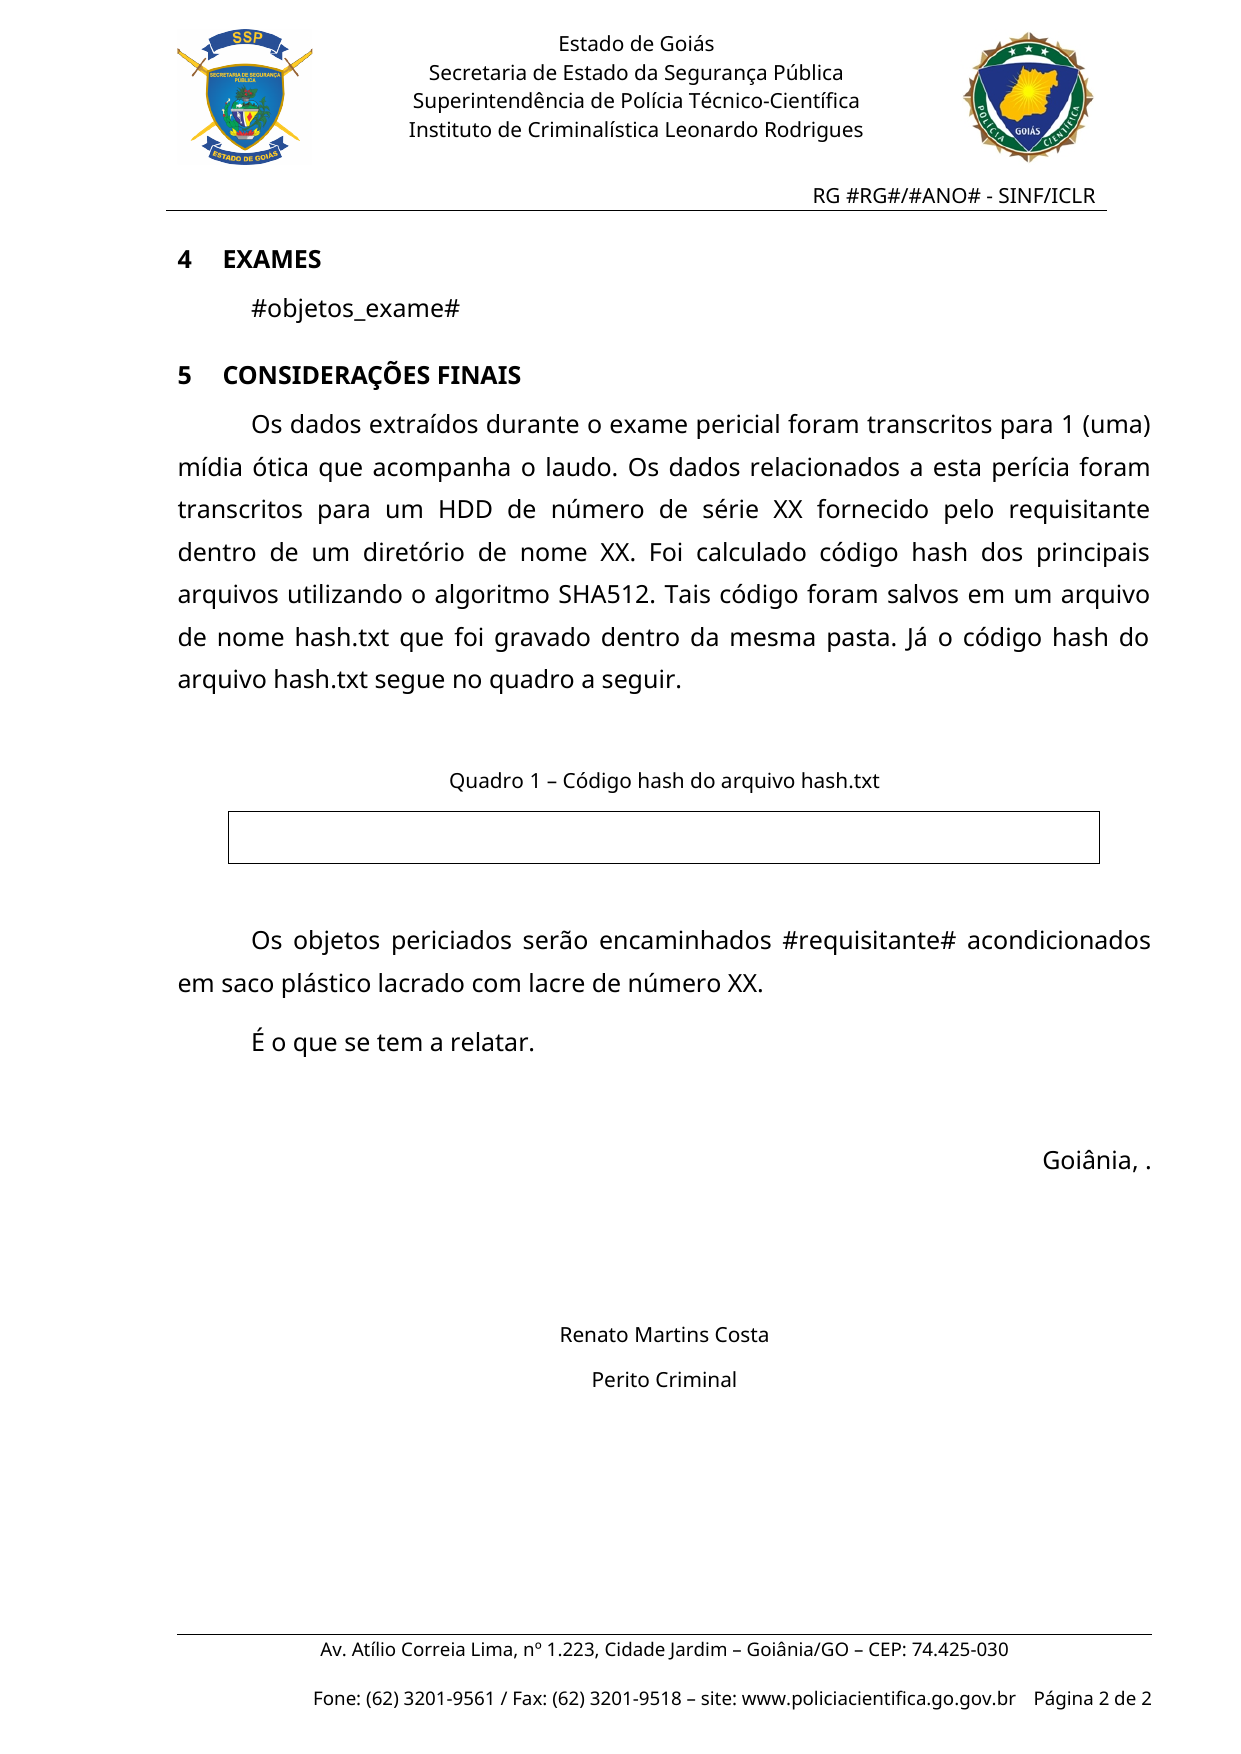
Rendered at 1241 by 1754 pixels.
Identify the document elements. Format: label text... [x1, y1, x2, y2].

subtitle CONSIDERAÇÕES FINAIS [177, 358, 1152, 392]
text Os objetos periciados serão encaminhados #requisitante# acondicionados em saco plástico lacrado com lacre de número XX. [177, 923, 1152, 999]
table_header Renato Martins Costa Perito Criminal [177, 1321, 1152, 1411]
table_header Quadro 1 – Código hash do arquivo hash.txt [229, 766, 1100, 811]
text Os dados extraídos durante o exame pericial foram transcritos para 1 (uma) mídia ótica que acompanha o laudo. Os dados relacionados a esta perícia foram transcritos para um HDD de número de série XX fornecido pelo requisitante dentro de um diretório de nome XX. Foi calculado código hash dos principais arquivos utilizando o algoritmo SHA512. Tais código foram salvos em um arquivo de nome hash.txt que foi gravado dentro da mesma pasta. Já o código hash do arquivo hash.txt segue no quadro a seguir. [177, 407, 1152, 696]
text É o que se tem a relatar. [177, 1025, 1152, 1059]
picture [960, 29, 1096, 165]
text #objetos_exame# [177, 290, 1152, 324]
picture [177, 29, 313, 165]
text Goiânia, . [177, 1143, 1152, 1177]
subtitle EXAMES [177, 242, 1152, 276]
table_cell [229, 812, 1099, 863]
